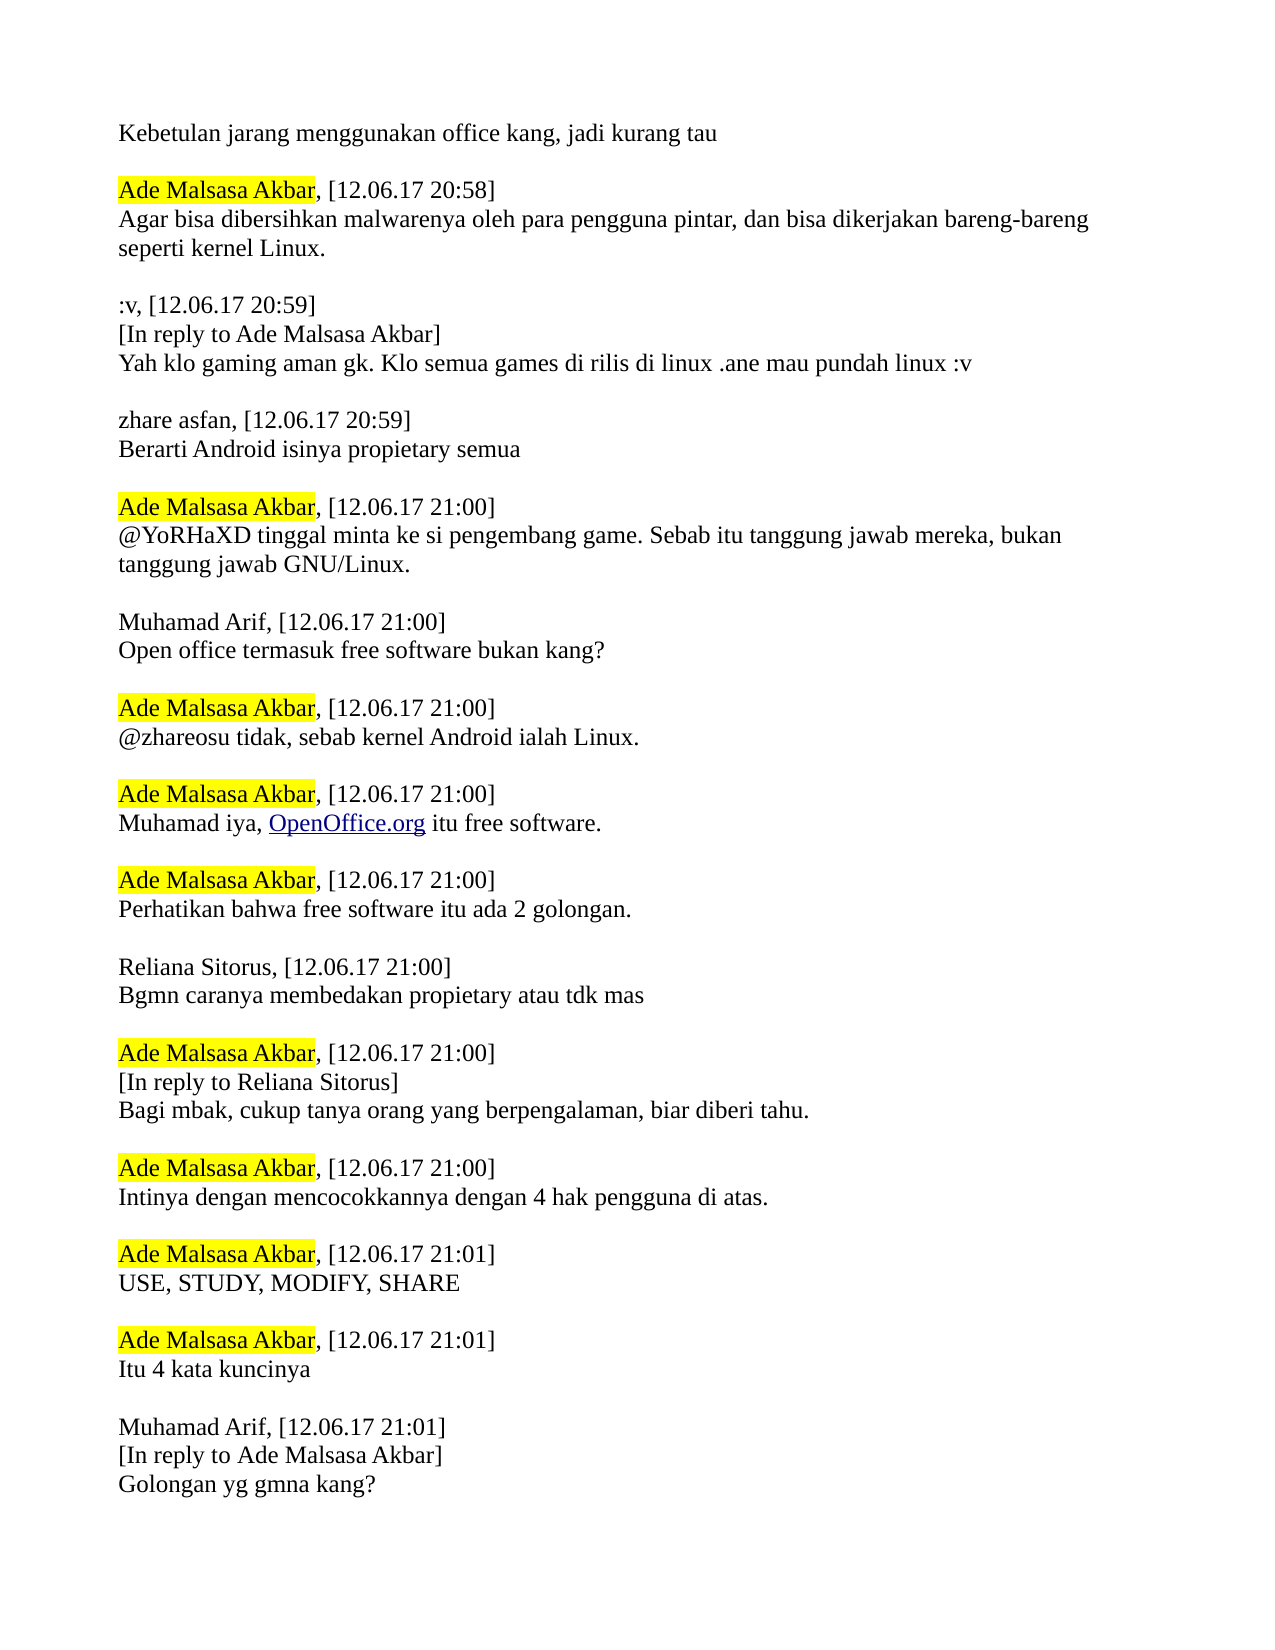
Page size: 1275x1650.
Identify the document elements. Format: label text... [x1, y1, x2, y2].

text Ade Malsasa Akbar, [12.06.17 21:01] [118, 1326, 1157, 1354]
text Open office termasuk free software bukan kang? [118, 636, 1157, 664]
text @zhareosu tidak, sebab kernel Android ialah Linux. [118, 722, 1157, 751]
text Ade Malsasa Akbar, [12.06.17 21:00] [118, 1038, 1157, 1067]
text Agar bisa dibersihkan malwarenya oleh para pengguna pintar, dan bisa dikerjakan bareng-bareng seperti kernel Linux. [118, 204, 1157, 262]
text Ade Malsasa Akbar, [12.06.17 21:00] [118, 1153, 1157, 1182]
text Reliana Sitorus, [12.06.17 21:00] [118, 952, 1157, 981]
text Intinya dengan mencocokkannya dengan 4 hak pengguna di atas. [118, 1182, 1157, 1211]
text zhare asfan, [12.06.17 20:59] [118, 406, 1157, 434]
text Muhamad Arif, [12.06.17 21:00] [118, 607, 1157, 636]
text Ade Malsasa Akbar, [12.06.17 21:00] [118, 779, 1157, 808]
text [In reply to Ade Malsasa Akbar] [118, 1441, 1157, 1469]
text Ade Malsasa Akbar, [12.06.17 21:01] [118, 1239, 1157, 1268]
text Ade Malsasa Akbar, [12.06.17 21:00] [118, 693, 1157, 722]
text :v, [12.06.17 20:59] [118, 291, 1157, 319]
text Bgmn caranya membedakan propietary atau tdk mas [118, 981, 1157, 1009]
text Kebetulan jarang menggunakan office kang, jadi kurang tau [118, 118, 1157, 147]
text [In reply to Ade Malsasa Akbar] [118, 319, 1157, 348]
text Ade Malsasa Akbar, [12.06.17 20:58] [118, 176, 1157, 204]
text @YoRHaXD tinggal minta ke si pengembang game. Sebab itu tanggung jawab mereka, bukan tanggung jawab GNU/Linux. [118, 521, 1157, 578]
text Itu 4 kata kuncinya [118, 1354, 1157, 1383]
text Muhamad iya, OpenOffice.org itu free software. [118, 808, 1157, 837]
text [In reply to Reliana Sitorus] [118, 1067, 1157, 1096]
text Golongan yg gmna kang? [118, 1469, 1157, 1498]
text Perhatikan bahwa free software itu ada 2 golongan. [118, 894, 1157, 923]
text USE, STUDY, MODIFY, SHARE [118, 1268, 1157, 1297]
text Bagi mbak, cukup tanya orang yang berpengalaman, biar diberi tahu. [118, 1096, 1157, 1124]
text Berarti Android isinya propietary semua [118, 434, 1157, 463]
text Muhamad Arif, [12.06.17 21:01] [118, 1412, 1157, 1441]
text Yah klo gaming aman gk. Klo semua games di rilis di linux .ane mau pundah linux :v [118, 348, 1157, 377]
text Ade Malsasa Akbar, [12.06.17 21:00] [118, 866, 1157, 894]
text Ade Malsasa Akbar, [12.06.17 21:00] [118, 492, 1157, 521]
